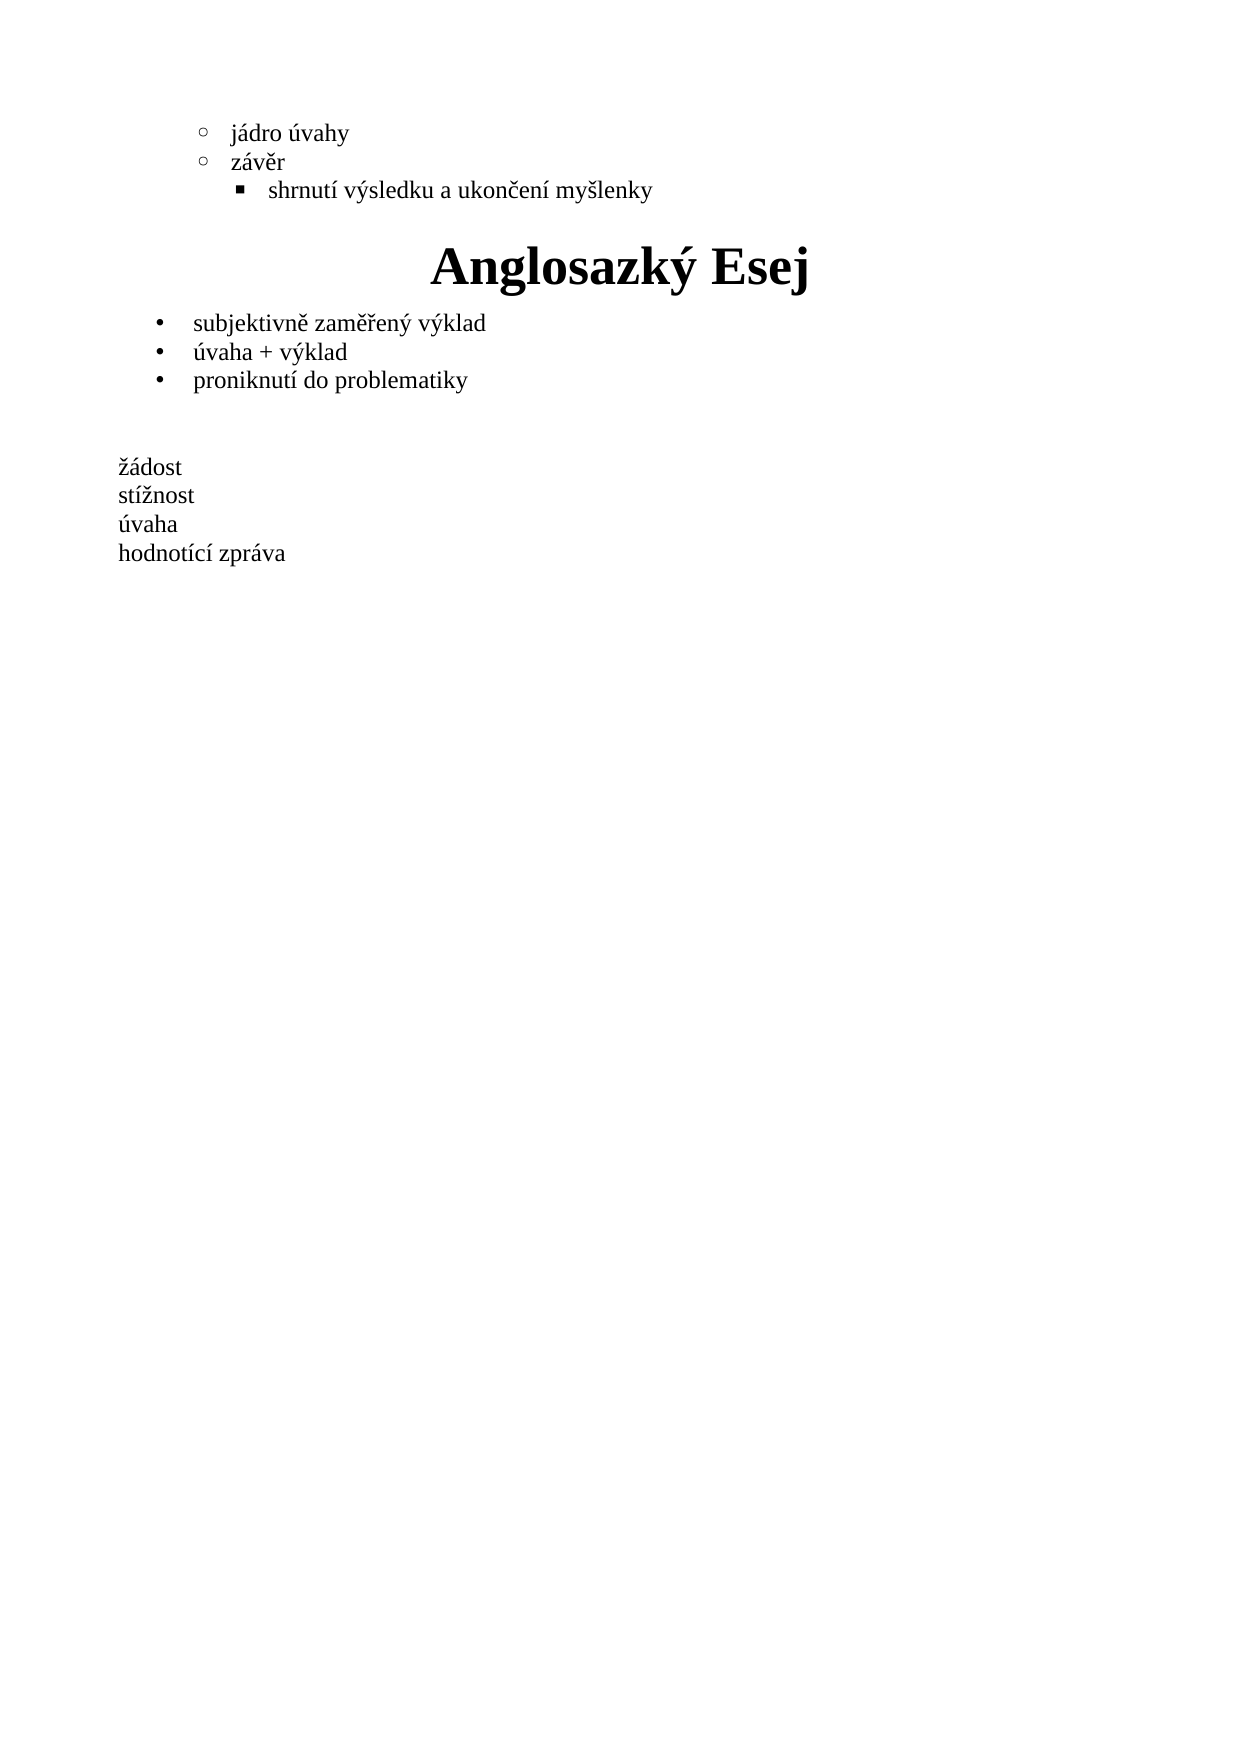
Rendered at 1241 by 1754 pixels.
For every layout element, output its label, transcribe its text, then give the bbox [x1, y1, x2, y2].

list úvaha + výklad [156, 337, 1122, 365]
text Anglosazký esej [118, 234, 1122, 296]
list proniknutí do problematiky [156, 365, 1122, 394]
text hodnotící zpráva [118, 538, 1122, 567]
list subjektivně zaměřený výklad [156, 308, 1122, 337]
text úvaha [118, 509, 1122, 538]
list závěr [193, 147, 1122, 176]
list shrnutí výsledku a ukončení myšlenky [231, 176, 1122, 204]
text stížnost [118, 480, 1122, 509]
text žádost [118, 452, 1122, 480]
list jádro úvahy [193, 118, 1122, 147]
